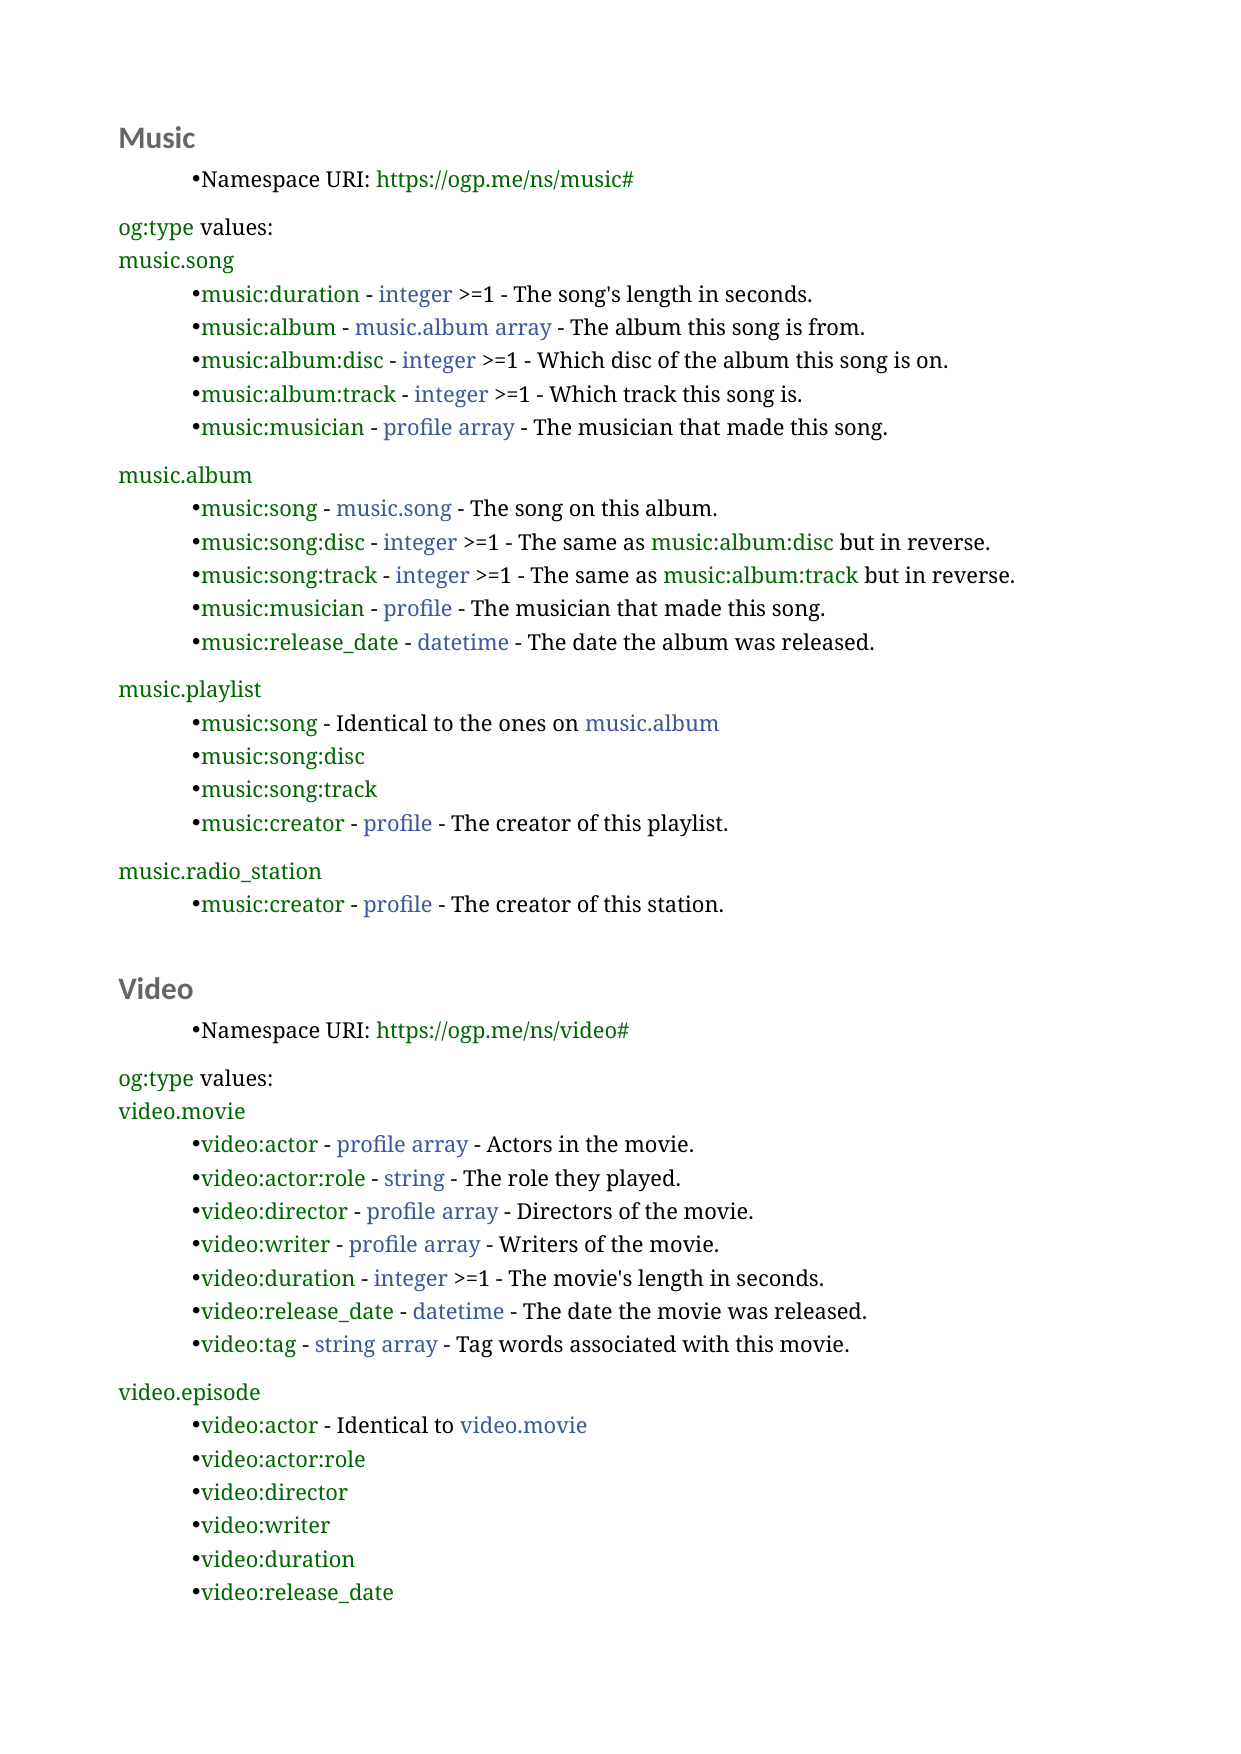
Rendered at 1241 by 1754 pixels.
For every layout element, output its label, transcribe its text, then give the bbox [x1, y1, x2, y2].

list music:song - music.song - The song on this album. [118, 489, 1122, 523]
list video:release_date - datetime - The date the movie was released. [118, 1292, 1122, 1326]
list video:actor - Identical to video.movie [118, 1407, 1122, 1440]
list video:writer - profile array - Writers of the movie. [118, 1226, 1122, 1259]
list music:creator - profile - The creator of this station. [118, 885, 1122, 919]
list music:song:track - integer >=1 - The same as music:album:track but in reverse. [118, 556, 1122, 589]
text music.playlist [118, 671, 1122, 704]
list music:musician - profile - The musician that made this song. [118, 589, 1122, 623]
text music.song [118, 242, 1122, 275]
list music:song - Identical to the ones on music.album [118, 704, 1122, 737]
subtitle Video [118, 969, 1122, 1007]
text og:type values: [118, 208, 1122, 242]
list video:actor - profile array - Actors in the movie. [118, 1126, 1122, 1159]
text music.radio_station [118, 852, 1122, 885]
list video:actor:role [118, 1440, 1122, 1473]
list Namespace URI: https://ogp.me/ns/video# [118, 1011, 1122, 1044]
text music.album [118, 456, 1122, 489]
list music:song:disc [118, 737, 1122, 771]
list video:release_date [118, 1573, 1122, 1607]
list music:duration - integer >=1 - The song's length in seconds. [118, 275, 1122, 308]
list music:musician - profile array - The musician that made this song. [118, 408, 1122, 442]
list music:song:disc - integer >=1 - The same as music:album:disc but in reverse. [118, 523, 1122, 556]
list music:song:track [118, 771, 1122, 804]
list music:album - music.album array - The album this song is from. [118, 308, 1122, 342]
list video:duration - integer >=1 - The movie's length in seconds. [118, 1259, 1122, 1292]
text og:type values: [118, 1059, 1122, 1092]
text video.movie [118, 1092, 1122, 1126]
list music:album:track - integer >=1 - Which track this song is. [118, 375, 1122, 408]
list video:director [118, 1473, 1122, 1507]
list video:duration [118, 1540, 1122, 1573]
list video:actor:role - string - The role they played. [118, 1159, 1122, 1192]
text video.episode [118, 1373, 1122, 1407]
list video:director - profile array - Directors of the movie. [118, 1192, 1122, 1226]
subtitle Music [118, 118, 1122, 156]
list music:release_date - datetime - The date the album was released. [118, 623, 1122, 656]
list music:album:disc - integer >=1 - Which disc of the album this song is on. [118, 342, 1122, 375]
list video:writer [118, 1507, 1122, 1540]
list music:creator - profile - The creator of this playlist. [118, 804, 1122, 837]
list video:tag - string array - Tag words associated with this movie. [118, 1326, 1122, 1359]
list Namespace URI: https://ogp.me/ns/music# [118, 160, 1122, 194]
